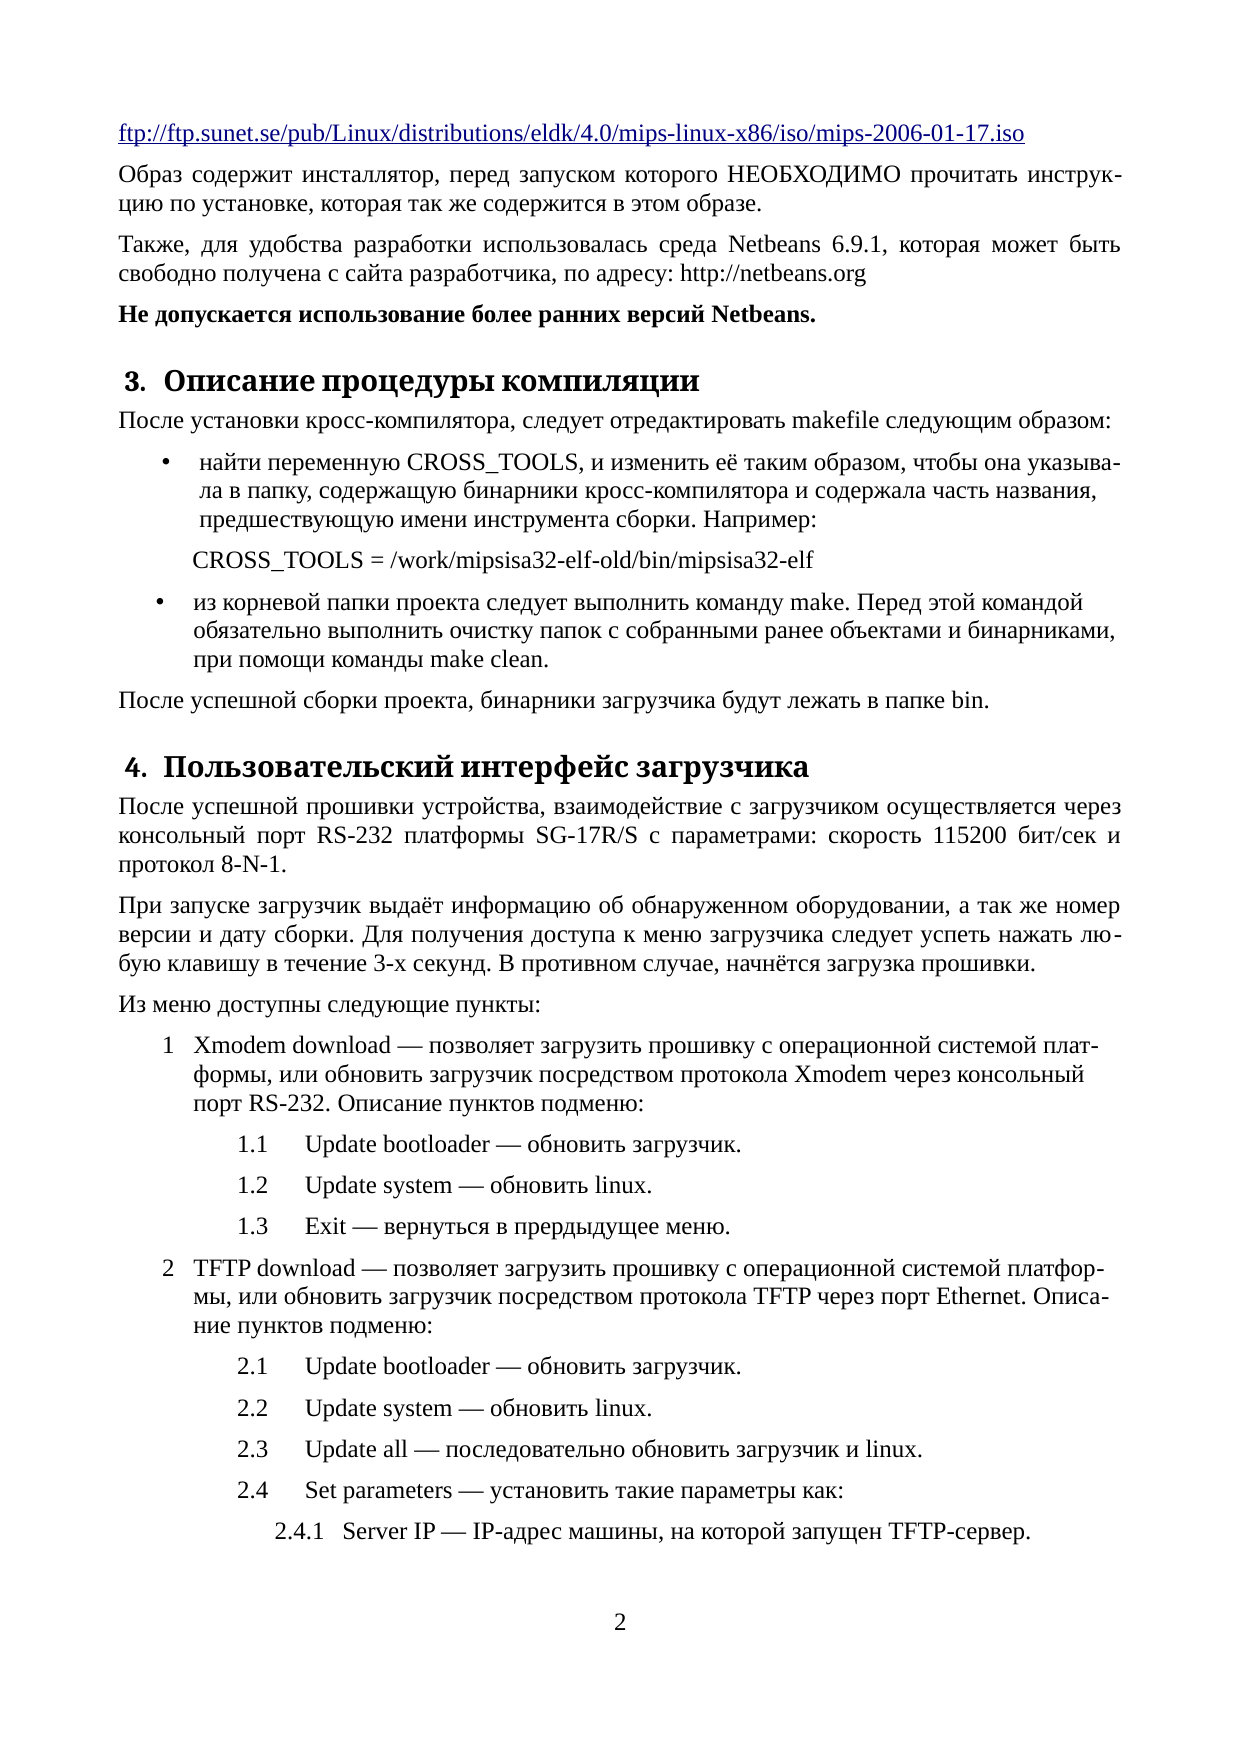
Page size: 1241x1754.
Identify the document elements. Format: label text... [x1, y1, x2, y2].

list Update system — обновить linux. [231, 1393, 1122, 1421]
subtitle Описание процедуры компиляции [118, 366, 1122, 399]
text Не допускается использование более ранних версий Netbeans. [118, 299, 1122, 328]
list Exit — вернуться в прердыдущее меню. [231, 1211, 1122, 1240]
text ftp://ftp.sunet.se/pub/Linux/distributions/eldk/4.0/mips-linux-x86/iso/mips-2006-01-17.iso [118, 118, 1122, 147]
text После успешной прошивки устройства, взаимодействие с загрузчиком осуществляется через консольный порт RS-232 платформы SG-17R/S с параметрами: скорость 115200 бит/сек и протокол 8-N-1. [118, 791, 1122, 878]
list из корневой папки проекта следует выполнить команду make. Перед этой командой обязательно выполнить очистку папок с собранными ранее объектами и бинарниками, при помощи команды make clean. [156, 587, 1122, 673]
subtitle Пользовательский интерфейс загрузчика [118, 752, 1122, 785]
text Также, для удобства разработки использовалась среда Netbeans 6.9.1, которая может быть свободно получена с сайта разработчика, по адресу: http://netbeans.org [118, 229, 1122, 287]
list Update all — последовательно обновить загрузчик и linux. [231, 1434, 1122, 1463]
list TFTP download — позволяет загрузить прошивку с операционной системой платфор­мы, или обновить загрузчик посредством протокола TFTP через порт Ethernet. Описа­ние пунктов подменю: [156, 1253, 1122, 1339]
list Update bootloader — обновить загрузчик. [231, 1351, 1122, 1380]
text После установки кросс-компилятора, следует отредактировать makefile следующим образом: [118, 405, 1122, 434]
text После успешной сборки проекта, бинарники загрузчика будут лежать в папке bin. [118, 685, 1122, 714]
text CROSS_TOOLS = /work/mipsisa32-elf-old/bin/mipsisa32-elf [192, 545, 1122, 574]
text При запуске загрузчик выдаёт информацию об обнаруженном оборудовании, а так же номер версии и дату сборки. Для получения доступа к меню загрузчика следует успеть нажать лю­бую клавишу в течение 3-х секунд. В противном случае, начнётся загрузка прошивки. [118, 890, 1122, 976]
list Set parameters — установить такие параметры как: [231, 1475, 1122, 1504]
list Update system — обновить linux. [231, 1170, 1122, 1199]
list найти переменную CROSS_TOOLS, и изменить её таким образом, чтобы она указыва­ла в папку, содержащую бинарники кросс-компилятора и содержала часть названия, предшествующую имени инструмента сборки. Например: [162, 447, 1122, 533]
text Образ содержит инсталлятор, перед запуском которого НЕОБХОДИМО прочитать инструк­цию по установке, которая так же содержится в этом образе. [118, 159, 1122, 217]
list Update bootloader — обновить загрузчик. [231, 1129, 1122, 1158]
list Xmodem download — позволяет загрузить прошивку с операционной системой плат­формы, или обновить загрузчик посредством протокола Xmodem через консольный порт RS-232. Описание пунктов подменю: [156, 1030, 1122, 1116]
text Из меню доступны следующие пункты: [118, 989, 1122, 1018]
list Server IP — IP-адрес машины, на которой запущен TFTP-сервер. [268, 1516, 1122, 1545]
